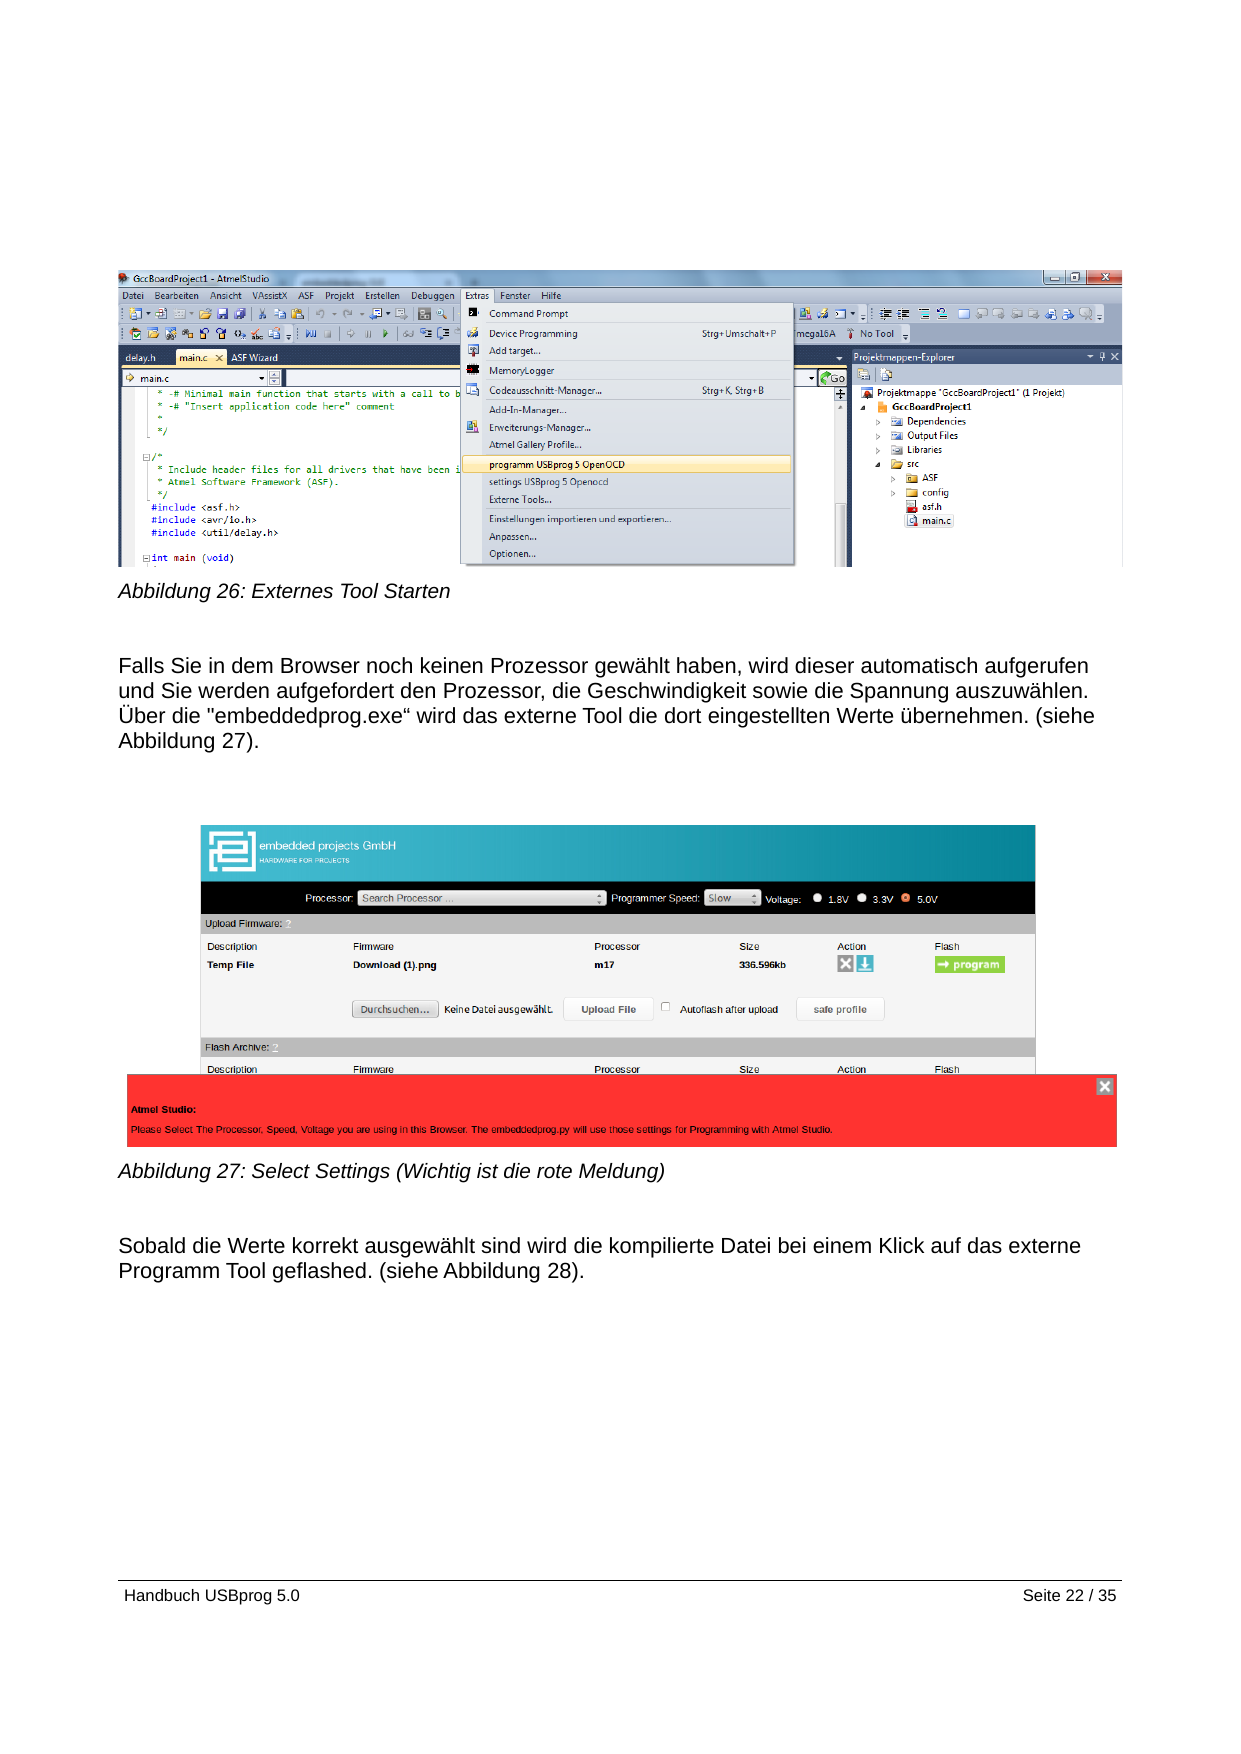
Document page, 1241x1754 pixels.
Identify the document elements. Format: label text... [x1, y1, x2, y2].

text Sobald die Werte korrekt ausgewählt sind wird die kompilierte Datei bei einem Klick auf das externe Programm Tool geflashed. (siehe Abbildung 28). [118, 1233, 1122, 1283]
text Abbildung 27: Select Settings (Wichtig ist die rote Meldung) [118, 1147, 1122, 1183]
picture [118, 270, 1123, 567]
picture [118, 825, 1123, 1147]
text Abbildung 26: Externes Tool Starten [118, 567, 1122, 602]
text Falls Sie in dem Browser noch keinen Prozessor gewählt haben, wird dieser automatisch aufgerufen und Sie werden aufgefordert den Prozessor, die Geschwindigkeit sowie die Spannung auszuwählen. Über die "embeddedprog.exe“ wird das externe Tool die dort eingestellten Werte übernehmen. (siehe Abbildung 27). [118, 653, 1122, 753]
